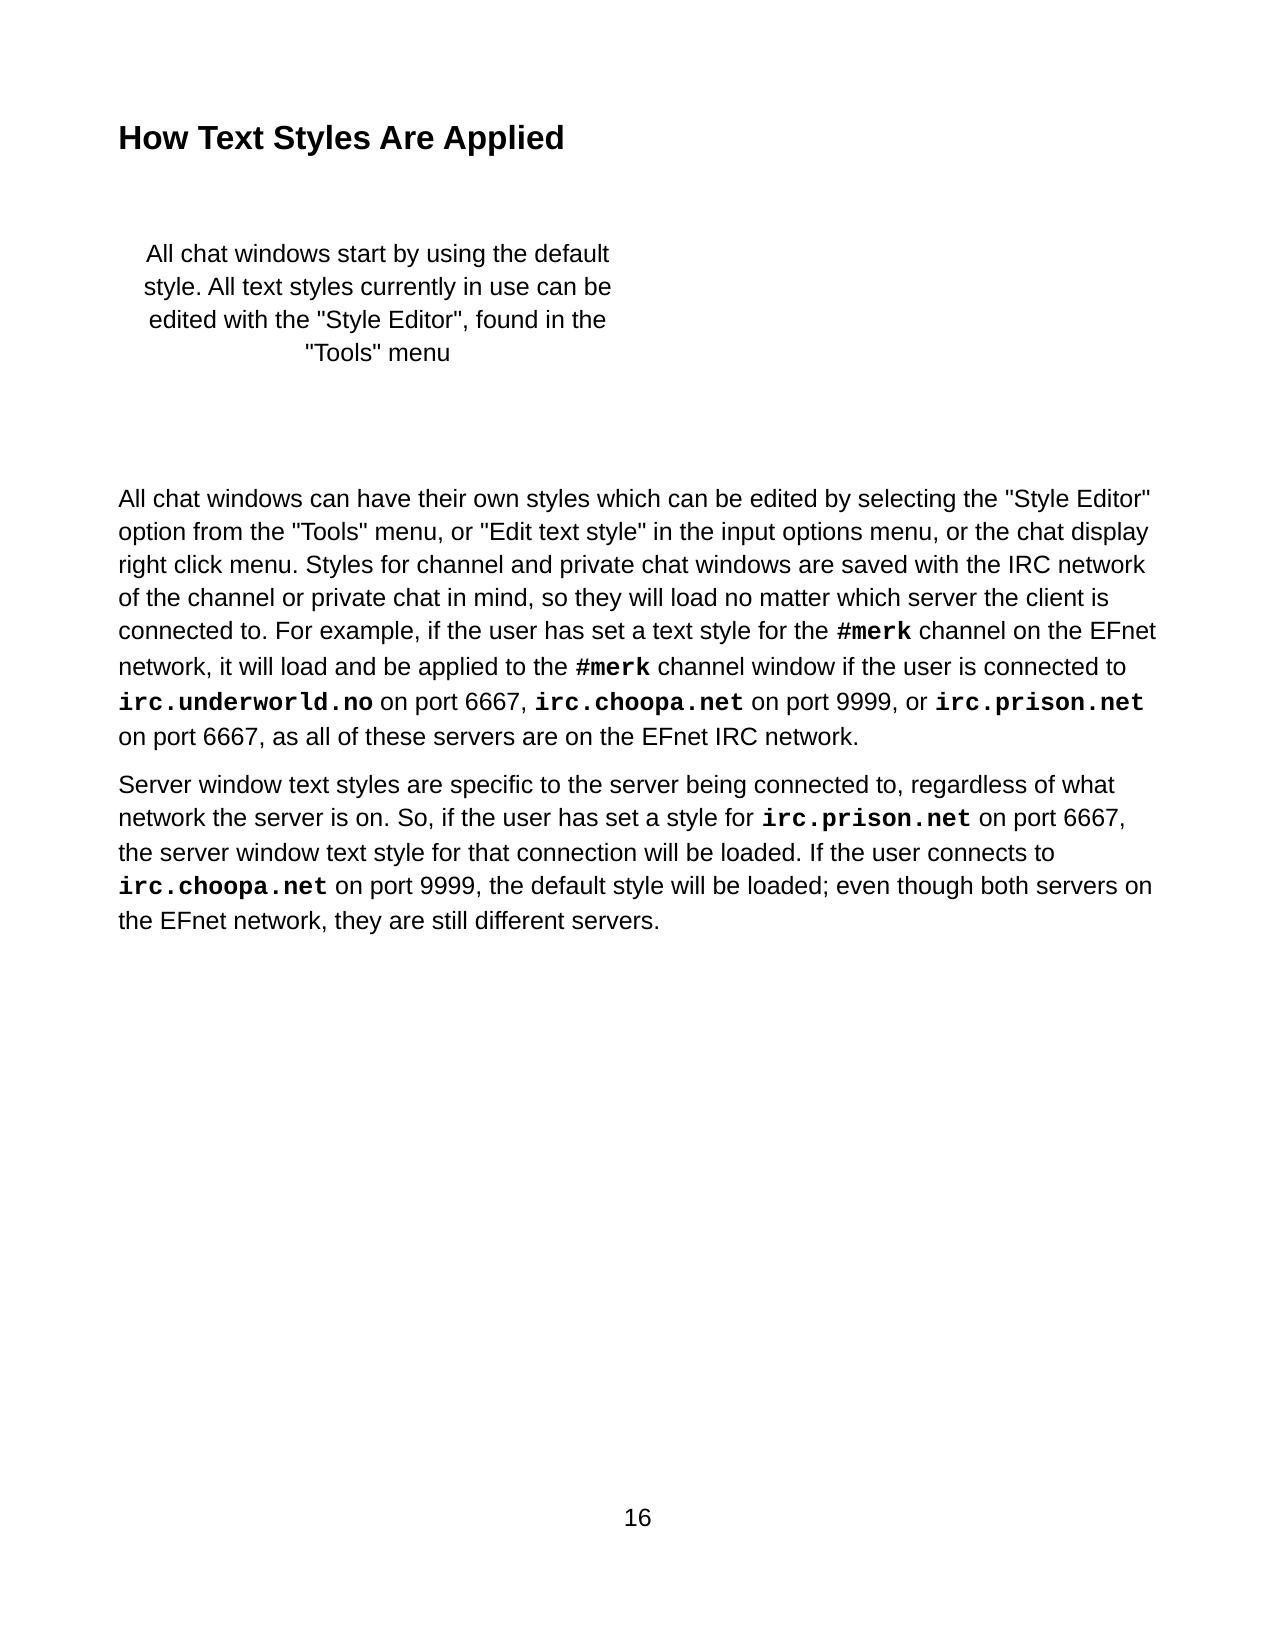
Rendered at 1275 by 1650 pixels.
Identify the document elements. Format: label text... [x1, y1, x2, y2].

table_header [638, 169, 1157, 456]
table_header All chat windows start by using the default style. All text styles currently in use can be edited with the "Style Editor", found in the "Tools" menu [118, 169, 637, 456]
subtitle How Text Styles Are Applied [118, 118, 1157, 157]
text Server window text styles are specific to the server being connected to, regardless of what network the server is on. So, if the user has set a style for irc.prison.net on port 6667, the server window text style for that connection will be loaded. If the user connects to irc.choopa.net on port 9999, the default style will be loaded; even though both servers on the EFnet network, they are still different servers. [118, 769, 1157, 935]
text All chat windows can have their own styles which can be edited by selecting the "Style Editor" option from the "Tools" menu, or "Edit text style" in the input options menu, or the chat display right click menu. Styles for channel and private chat windows are saved with the IRC network of the channel or private chat in mind, so they will load no matter which server the client is connected to. For example, if the user has set a text style for the #merk channel on the EFnet network, it will load and be applied to the #merk channel window if the user is connected to irc.underworld.no on port 6667, irc.choopa.net on port 9999, or irc.prison.net on port 6667, as all of these servers are on the EFnet IRC network. [118, 484, 1157, 751]
